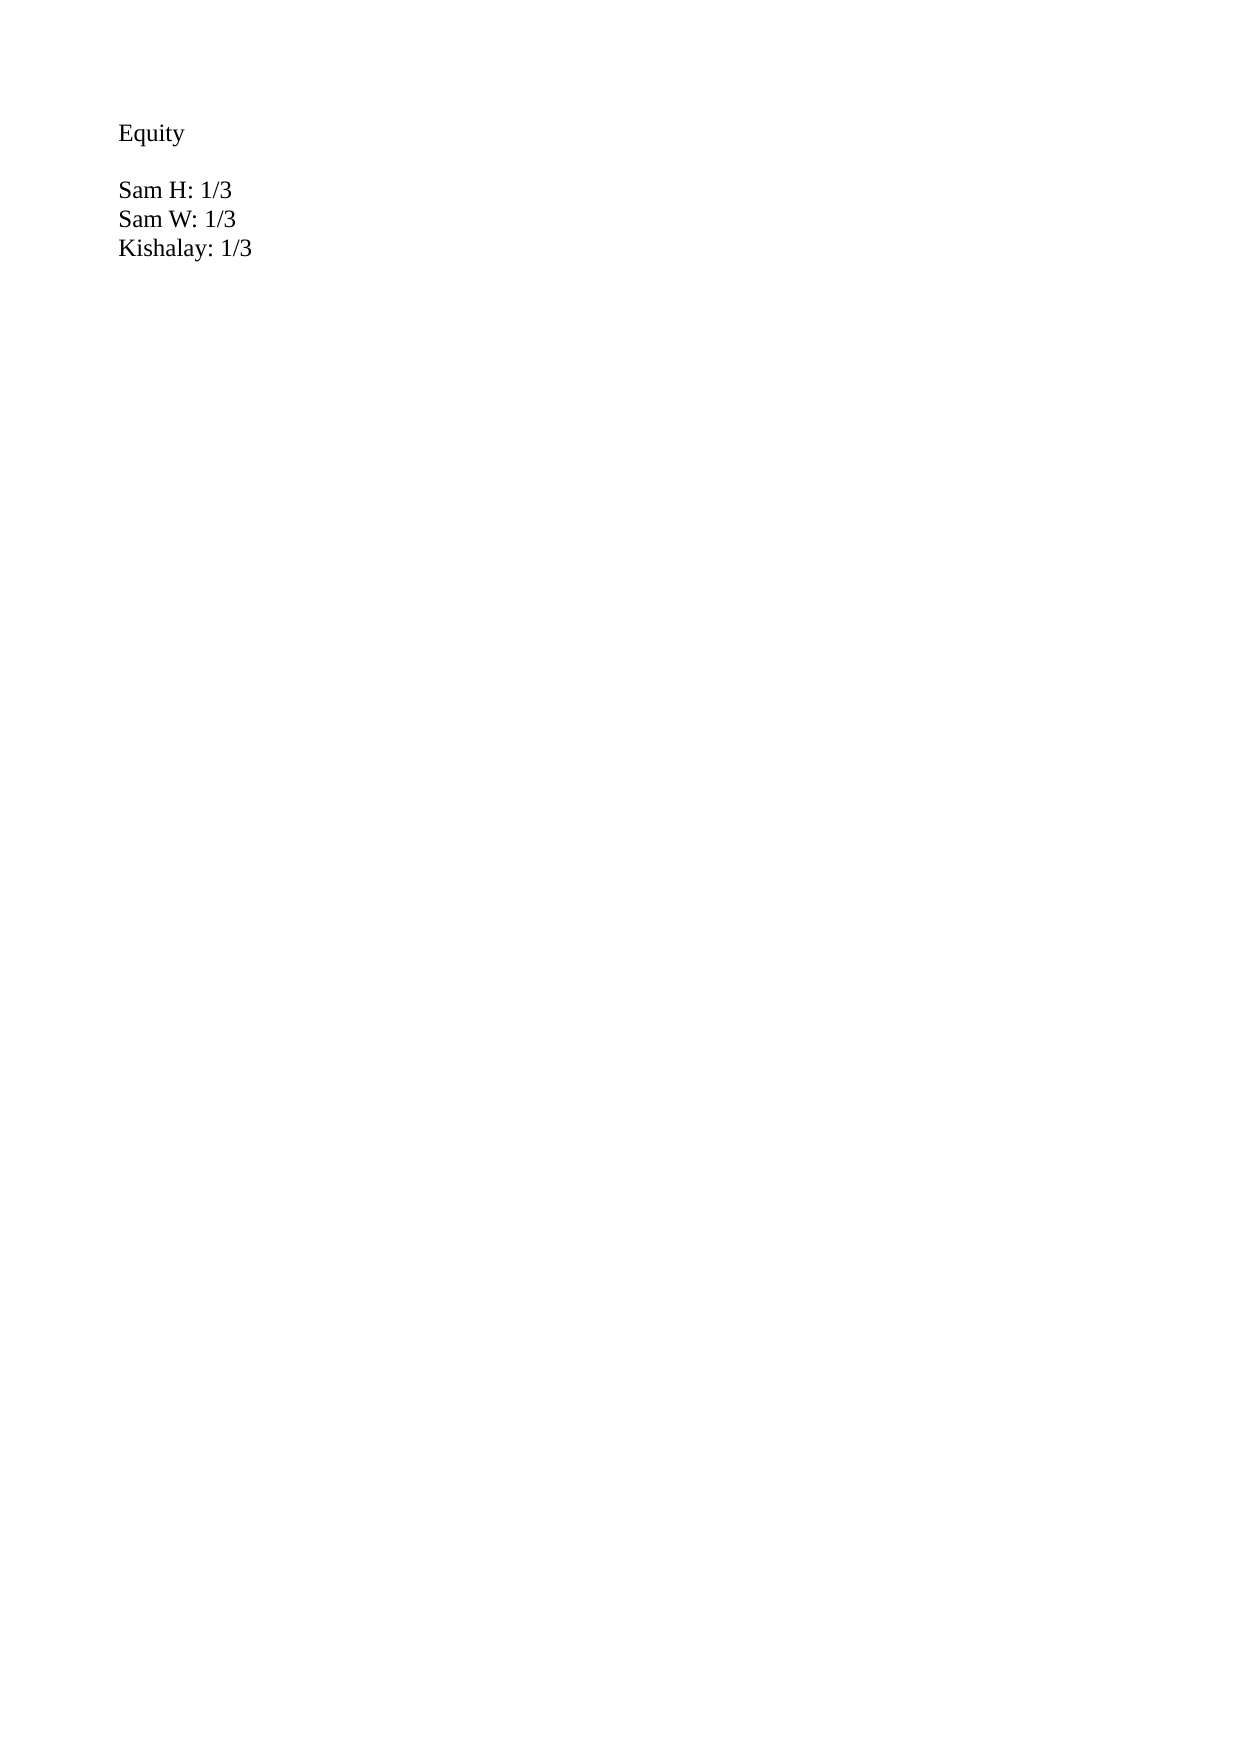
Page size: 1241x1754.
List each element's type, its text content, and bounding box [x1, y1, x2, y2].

text Sam W: 1/3 [118, 204, 1122, 233]
text Sam H: 1/3 [118, 176, 1122, 204]
text Equity [118, 118, 1122, 147]
text Kishalay: 1/3 [118, 233, 1122, 262]
